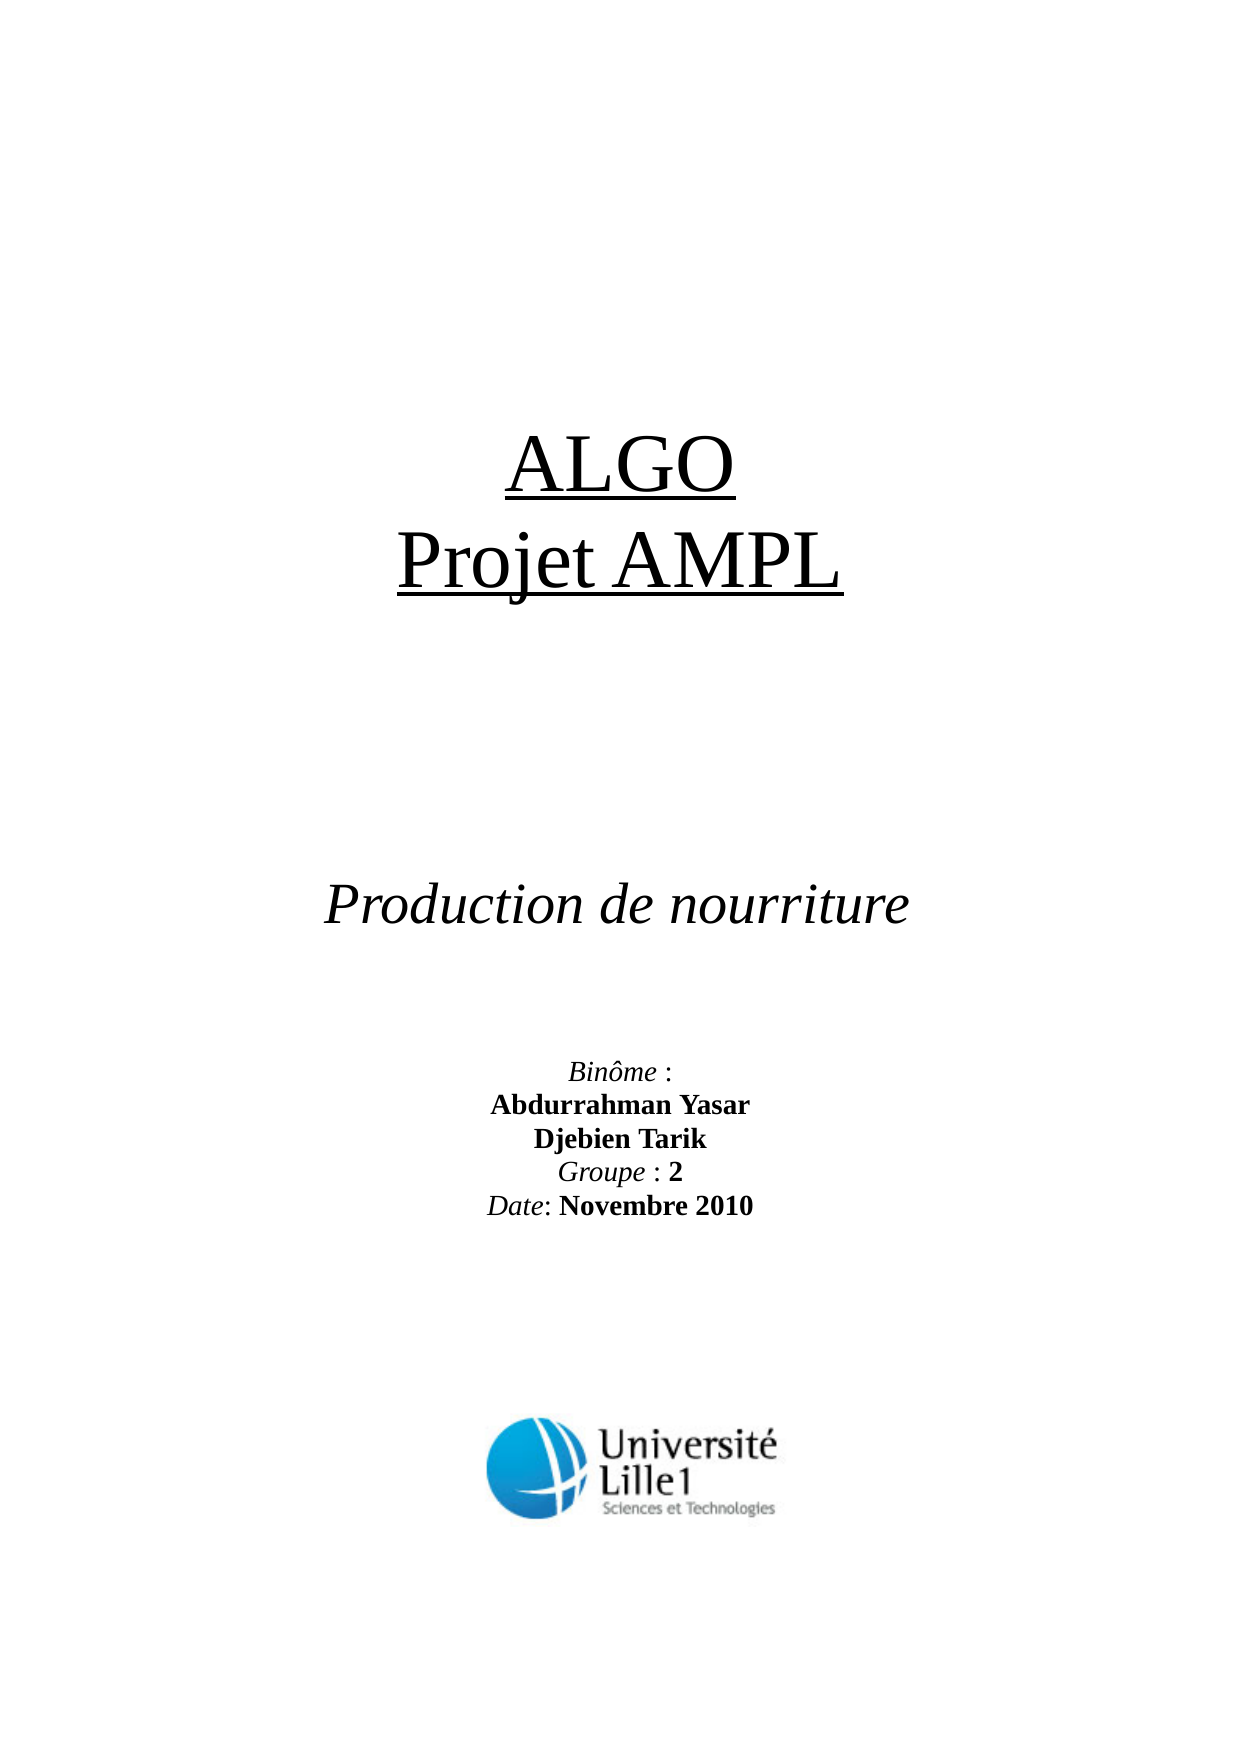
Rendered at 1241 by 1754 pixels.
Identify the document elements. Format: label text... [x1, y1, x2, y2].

picture [473, 1401, 808, 1527]
text Production de nourriture [118, 782, 1122, 936]
text Binôme : Abdurrahman Yasar Djebien Tarik Groupe : 2 Date: Novembre 2010 [118, 1054, 1122, 1221]
text ALGO Projet AMPL [118, 413, 1122, 605]
